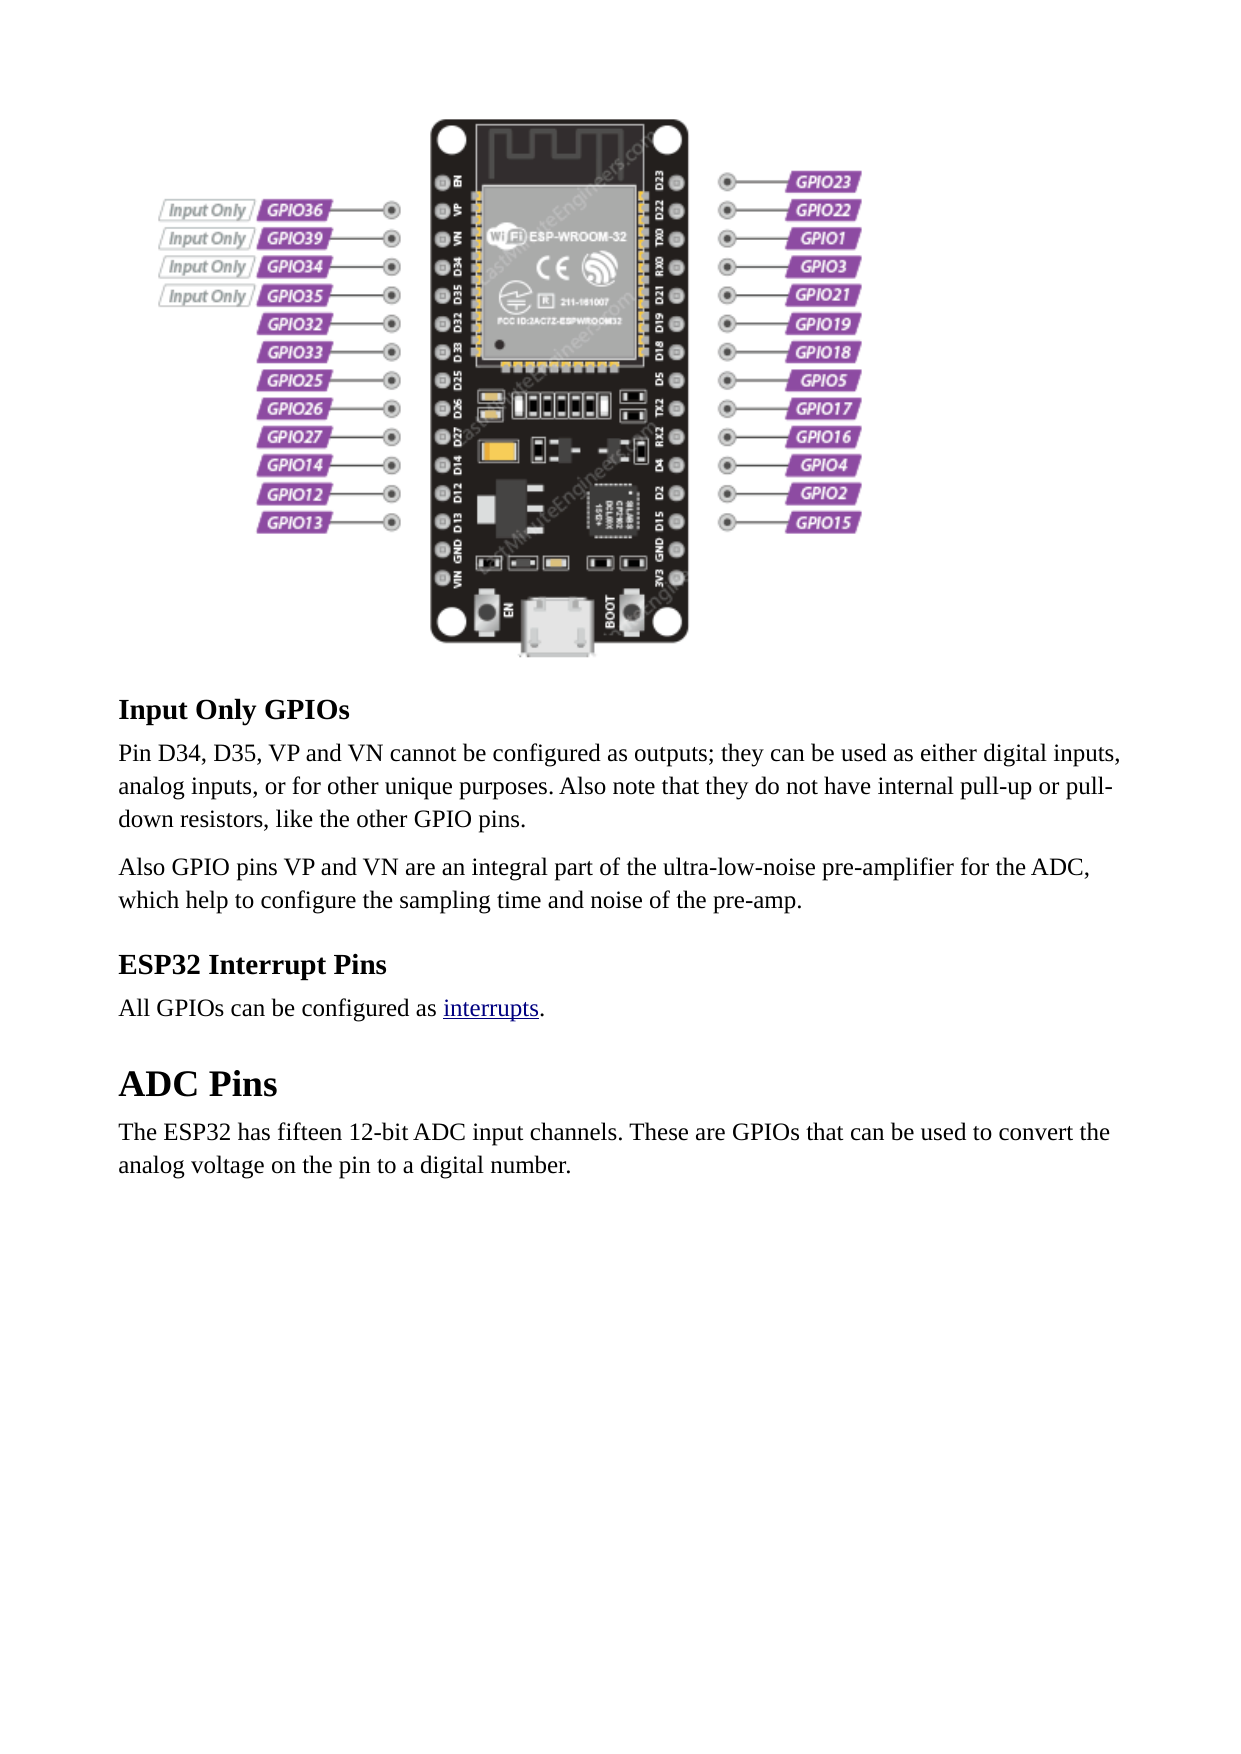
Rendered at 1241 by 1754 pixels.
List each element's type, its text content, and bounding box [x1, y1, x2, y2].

text Pin D34, D35, VP and VN cannot be configured as outputs; they can be used as either digital inputs, analog inputs, or for other unique purposes. Also note that they do not have internal pull-up or pull-down resistors, like the other GPIO pins. [118, 738, 1122, 833]
subtitle Input Only GPIOs [118, 692, 1122, 726]
subtitle ADC Pins [118, 1062, 1122, 1105]
text All GPIOs can be configured as interrupts. [118, 993, 1122, 1022]
picture [118, 118, 1026, 659]
text The ESP32 has fifteen 12-bit ADC input channels. These are GPIOs that can be used to convert the analog voltage on the pin to a digital number. [118, 1117, 1122, 1179]
subtitle ESP32 Interrupt Pins [118, 947, 1122, 981]
text Also GPIO pins VP and VN are an integral part of the ultra-low-noise pre-amplifier for the ADC, which help to configure the sampling time and noise of the pre-amp. [118, 852, 1122, 914]
